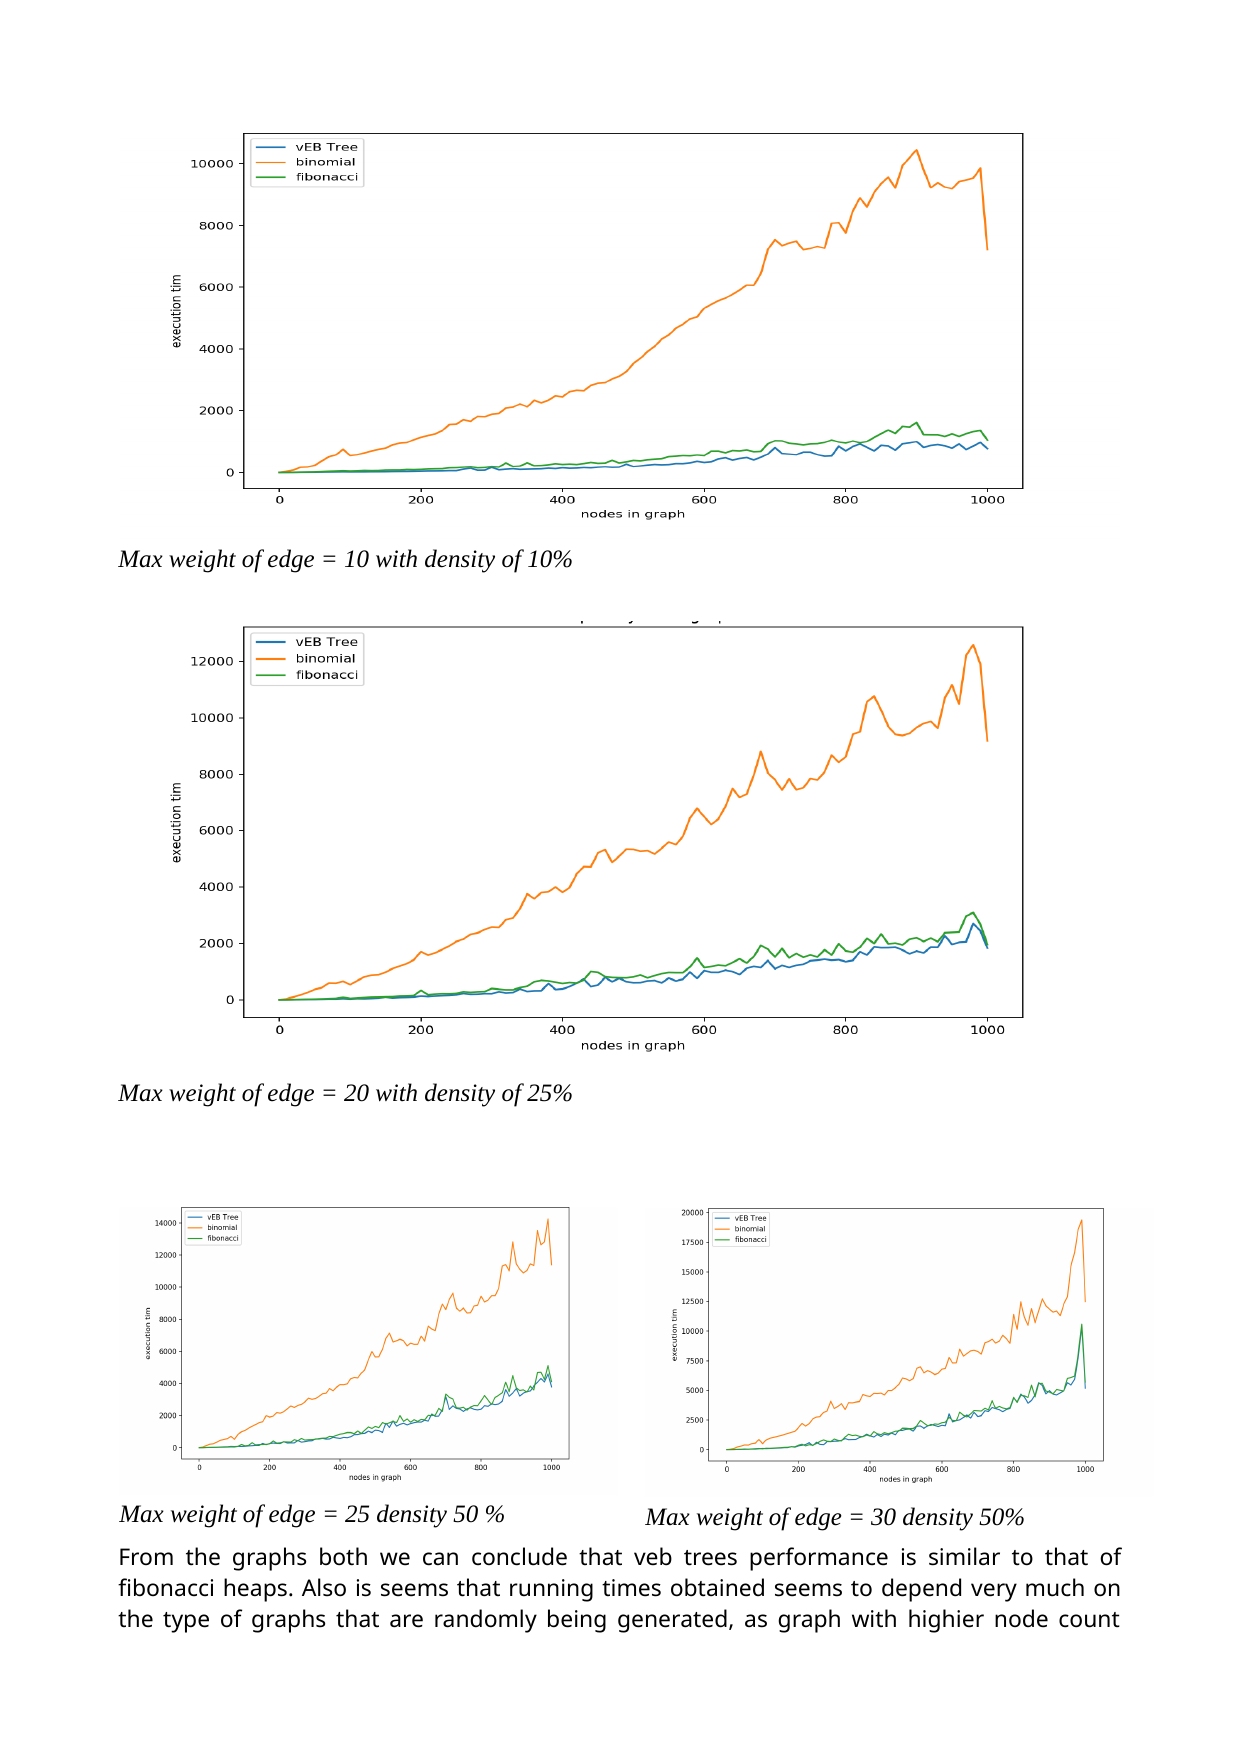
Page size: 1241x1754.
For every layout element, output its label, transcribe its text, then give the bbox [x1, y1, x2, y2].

text Max weight of edge = 10 with density of 10% [118, 539, 1122, 573]
picture [118, 621, 1123, 1073]
text From the graphs both we can conclude that veb trees performance is similar to that of fibonacci heaps. Also is seems that running times obtained seems to depend very much on the type of graphs that are randomly being generated, as graph with highier node count [118, 1177, 1192, 1634]
picture [119, 1207, 618, 1495]
picture [118, 130, 1123, 539]
text Max weight of edge = 30 density 50% [645, 1209, 1192, 1531]
text Max weight of edge = 25 density 50 % [119, 1495, 618, 1528]
picture [645, 1208, 1154, 1497]
text Max weight of edge = 20 with density of 25% [118, 1073, 1122, 1106]
